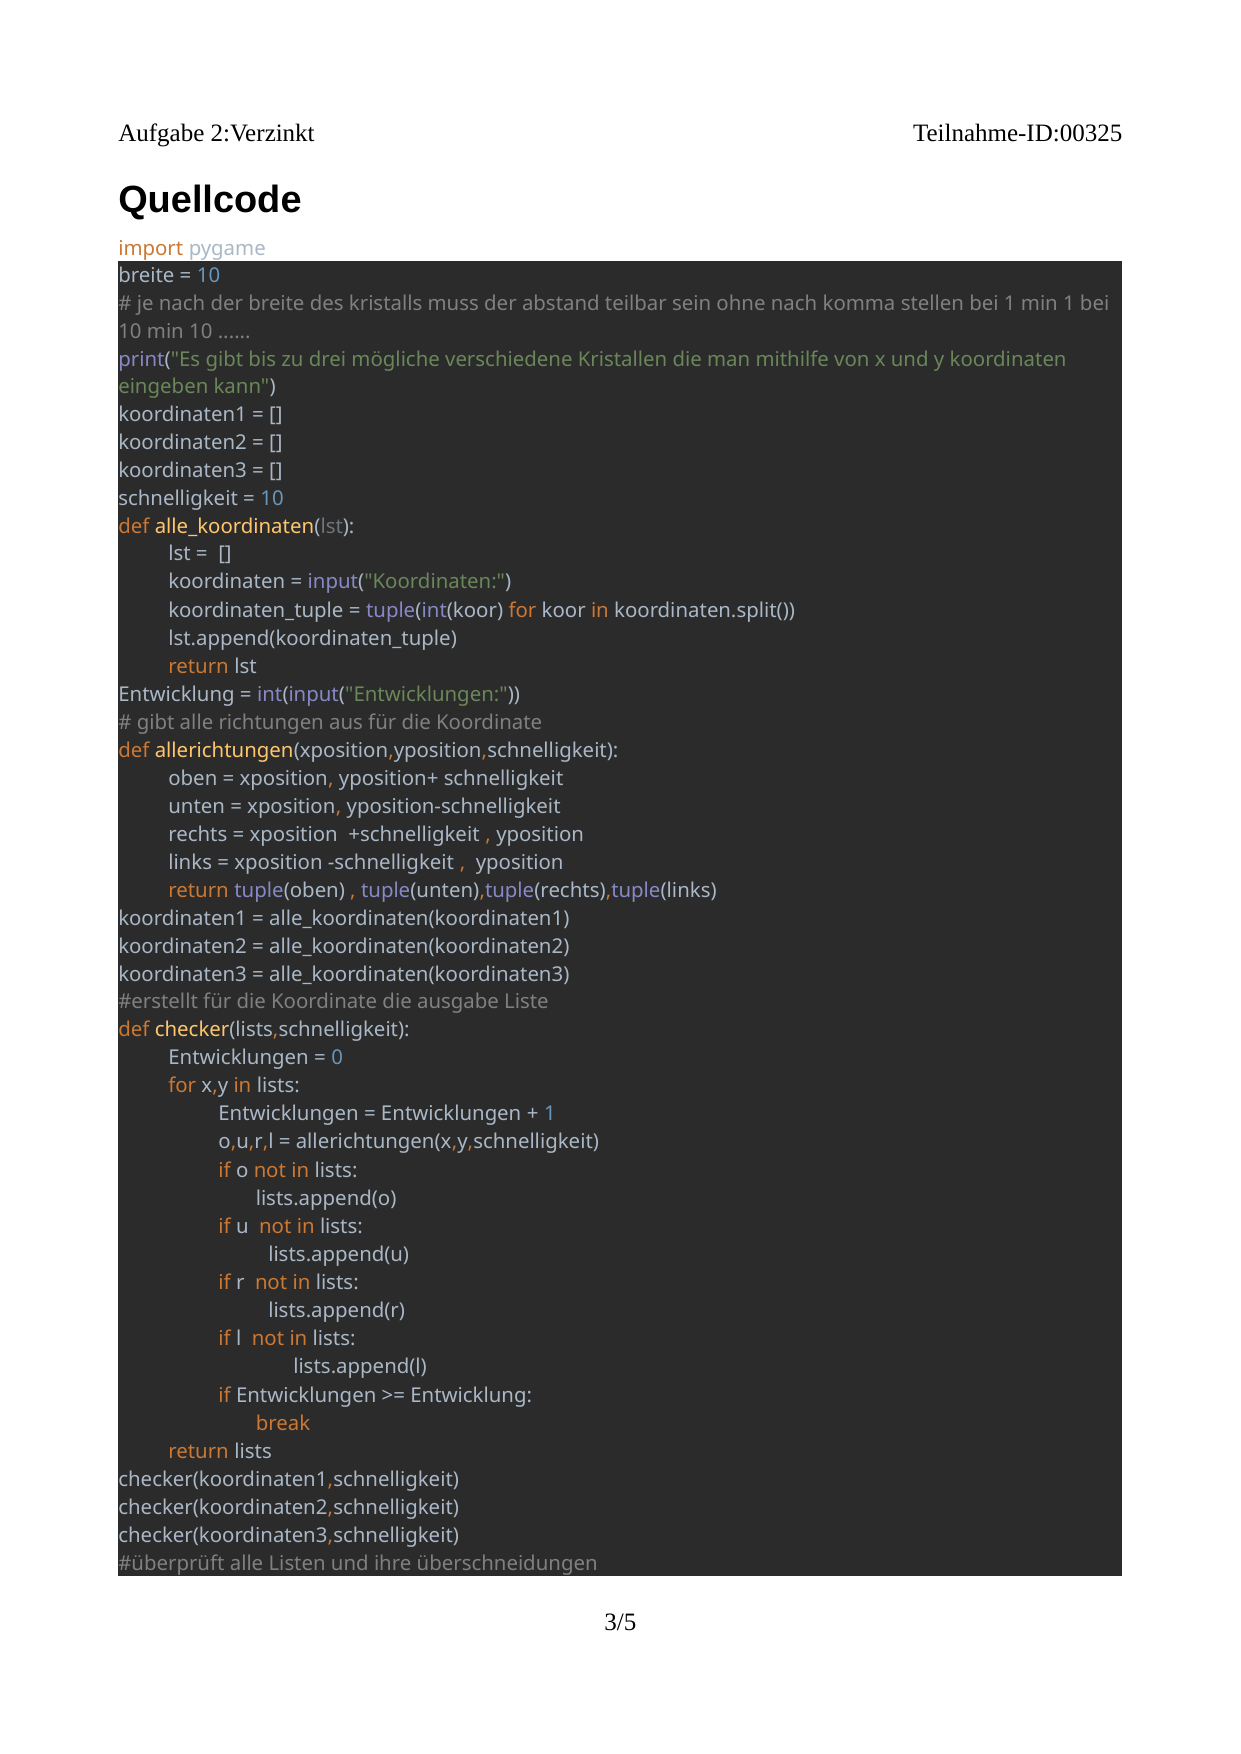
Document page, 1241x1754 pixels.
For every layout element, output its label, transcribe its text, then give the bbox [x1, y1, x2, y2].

text lists.append(l) [118, 1352, 1122, 1380]
text # gibt alle richtungen aus für die Koordinate [118, 707, 1122, 735]
text def alle_koordinaten(lst): [118, 511, 1122, 539]
text Entwicklungen = Entwicklungen + 1 [118, 1099, 1122, 1127]
text koordinaten1 = alle_koordinaten(koordinaten1) [118, 904, 1122, 931]
text rechts = xposition +schnelligkeit , yposition [118, 819, 1122, 847]
text koordinaten3 = alle_koordinaten(koordinaten3) [118, 959, 1122, 987]
text checker(koordinaten3,schnelligkeit) [118, 1520, 1122, 1548]
text import pygame [118, 233, 1122, 261]
text #erstellt für die Koordinate die ausgabe Liste [118, 987, 1122, 1015]
text o,u,r,l = allerichtungen(x,y,schnelligkeit) [118, 1127, 1122, 1155]
text return lists [118, 1436, 1122, 1464]
text if r not in lists: [118, 1268, 1122, 1296]
text breite = 10 [118, 261, 1122, 289]
text #überprüft alle Listen und ihre überschneidungen [118, 1548, 1122, 1576]
text koordinaten1 = [] [118, 400, 1122, 428]
text break [118, 1408, 1122, 1436]
text Entwicklung = int(input("Entwicklungen:")) [118, 679, 1122, 707]
text for x,y in lists: [118, 1071, 1122, 1099]
text koordinaten2 = [] [118, 428, 1122, 456]
text unten = xposition, yposition-schnelligkeit [118, 791, 1122, 819]
text # je nach der breite des kristalls muss der abstand teilbar sein ohne nach komma stellen bei 1 min 1 bei 10 min 10 ...... [118, 289, 1122, 344]
text return lst [118, 651, 1122, 679]
text koordinaten_tuple = tuple(int(koor) for koor in koordinaten.split()) [118, 595, 1122, 623]
text lst = [] [118, 539, 1122, 567]
text if Entwicklungen >= Entwicklung: [118, 1380, 1122, 1408]
text lists.append(o) [118, 1183, 1122, 1211]
text if o not in lists: [118, 1155, 1122, 1183]
text links = xposition -schnelligkeit , yposition [118, 847, 1122, 876]
subtitle Quellcode [118, 177, 1122, 221]
text if u not in lists: [118, 1211, 1122, 1239]
text lists.append(r) [118, 1296, 1122, 1324]
text koordinaten = input("Koordinaten:") [118, 567, 1122, 595]
text koordinaten2 = alle_koordinaten(koordinaten2) [118, 931, 1122, 959]
text checker(koordinaten1,schnelligkeit) [118, 1464, 1122, 1492]
text Entwicklungen = 0 [118, 1043, 1122, 1071]
text return tuple(oben) , tuple(unten),tuple(rechts),tuple(links) [118, 876, 1122, 904]
text schnelligkeit = 10 [118, 483, 1122, 511]
text lists.append(u) [118, 1239, 1122, 1268]
text oben = xposition, yposition+ schnelligkeit [118, 763, 1122, 791]
text checker(koordinaten2,schnelligkeit) [118, 1492, 1122, 1520]
text lst.append(koordinaten_tuple) [118, 623, 1122, 651]
text print("Es gibt bis zu drei mögliche verschiedene Kristallen die man mithilfe von x und y koordinaten eingeben kann") [118, 344, 1122, 400]
text def allerichtungen(xposition,yposition,schnelligkeit): [118, 735, 1122, 763]
text if l not in lists: [118, 1324, 1122, 1352]
text koordinaten3 = [] [118, 456, 1122, 483]
text def checker(lists,schnelligkeit): [118, 1015, 1122, 1043]
